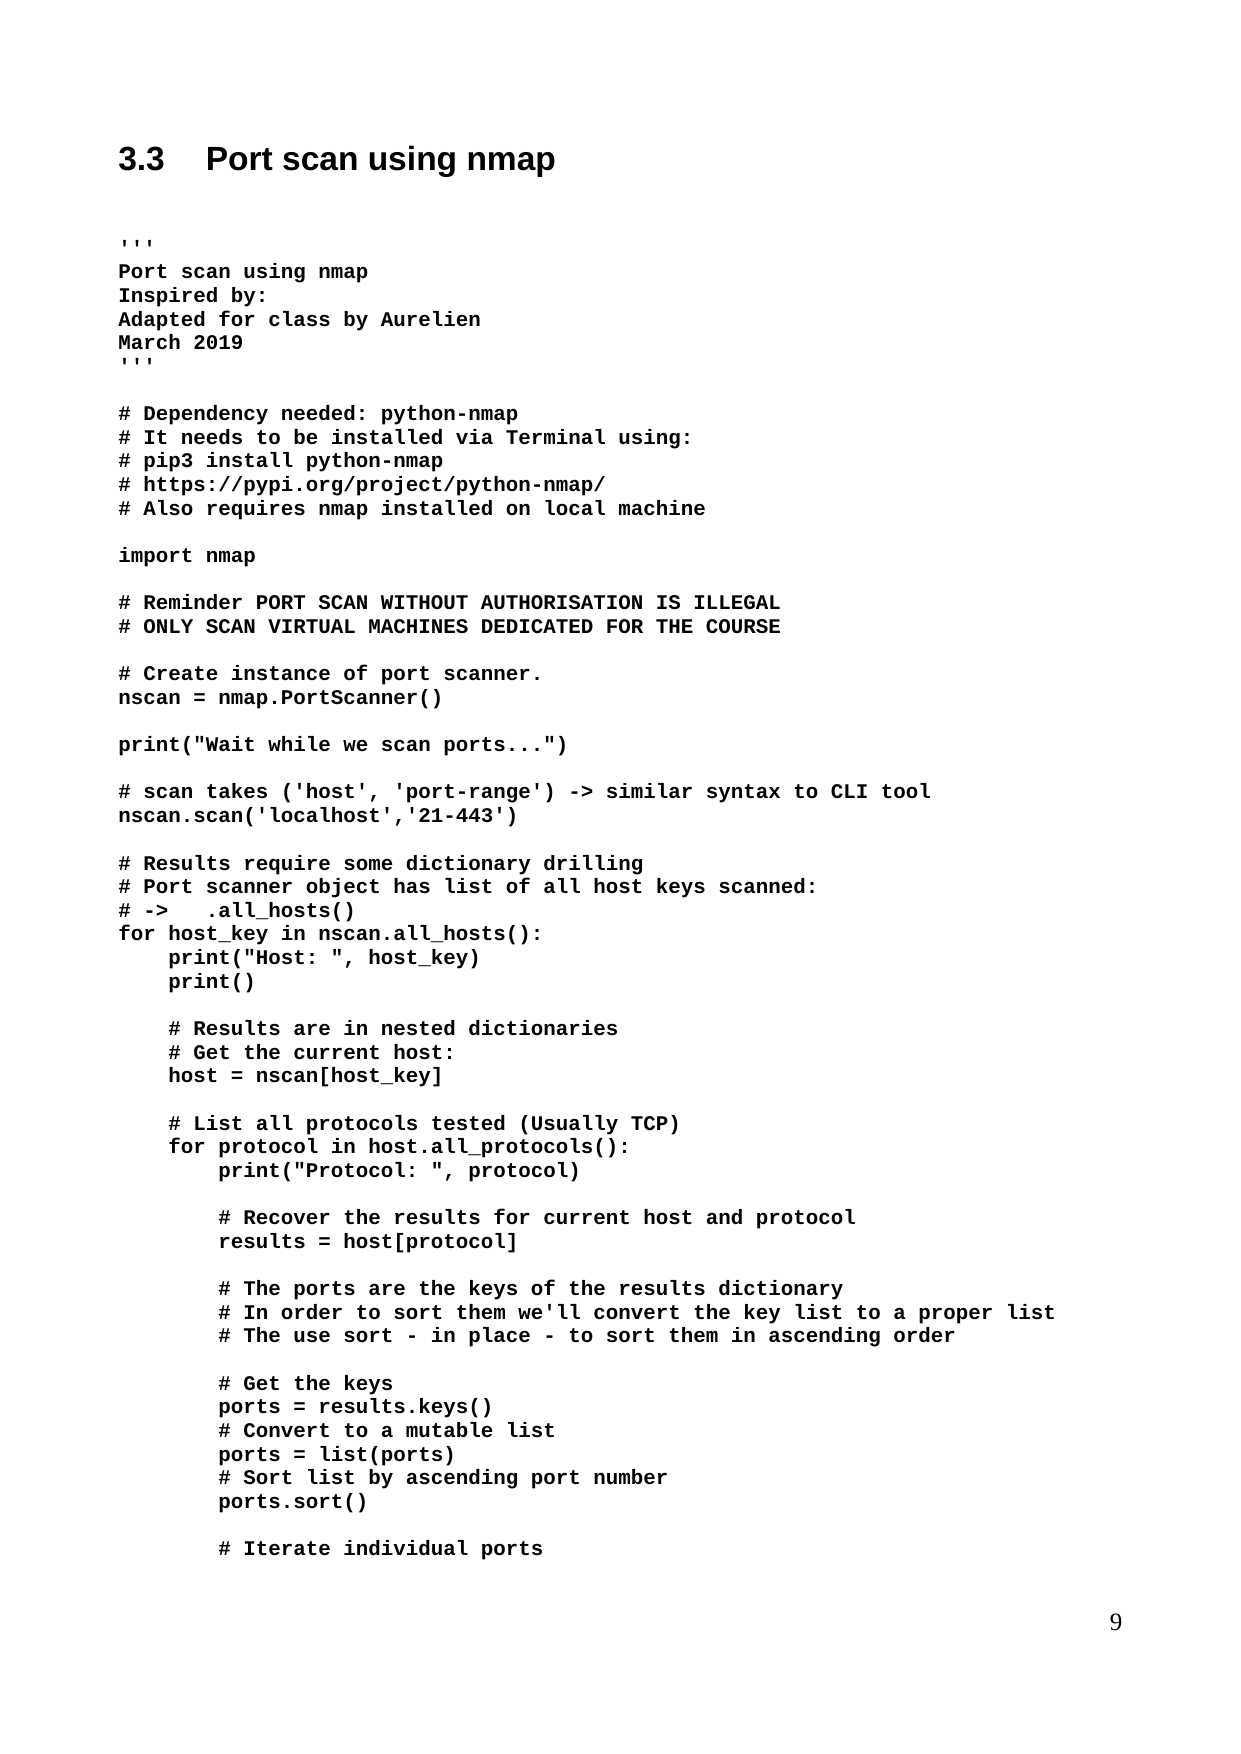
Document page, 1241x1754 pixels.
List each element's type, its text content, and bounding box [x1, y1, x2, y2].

text ''' [118, 356, 1122, 379]
text print("Host: ", host_key) [118, 947, 1122, 971]
text # Results are in nested dictionaries [118, 1018, 1122, 1042]
text Port scan using nmap [118, 261, 1122, 285]
text # ONLY SCAN VIRTUAL MACHINES DEDICATED FOR THE COURSE [118, 616, 1122, 640]
subtitle Port scan using nmap [118, 139, 1122, 178]
text # pip3 install python-nmap [118, 451, 1122, 474]
text # The use sort - in place - to sort them in ascending order [118, 1325, 1122, 1349]
text print() [118, 971, 1122, 994]
text print("Protocol: ", protocol) [118, 1160, 1122, 1183]
text ''' [118, 238, 1122, 261]
text Adapted for class by Aurelien [118, 309, 1122, 332]
text ports = results.keys() [118, 1396, 1122, 1420]
text for host_key in nscan.all_hosts(): [118, 923, 1122, 947]
text # In order to sort them we'll convert the key list to a proper list [118, 1302, 1122, 1325]
text nscan = nmap.PortScanner() [118, 687, 1122, 711]
text March 2019 [118, 332, 1122, 356]
text ports = list(ports) [118, 1444, 1122, 1467]
text # Recover the results for current host and protocol [118, 1207, 1122, 1231]
text # -> .all_hosts() [118, 900, 1122, 923]
text # Iterate individual ports [118, 1538, 1122, 1562]
text ports.sort() [118, 1491, 1122, 1514]
text # Reminder PORT SCAN WITHOUT AUTHORISATION IS ILLEGAL [118, 592, 1122, 616]
text # Sort list by ascending port number [118, 1467, 1122, 1491]
text import nmap [118, 545, 1122, 569]
text # https://pypi.org/project/python-nmap/ [118, 474, 1122, 498]
text results = host[protocol] [118, 1231, 1122, 1254]
text for protocol in host.all_protocols(): [118, 1136, 1122, 1160]
text # Create instance of port scanner. [118, 663, 1122, 687]
text host = nscan[host_key] [118, 1065, 1122, 1089]
text # Also requires nmap installed on local machine [118, 498, 1122, 521]
text # Dependency needed: python-nmap [118, 403, 1122, 427]
text # Get the keys [118, 1373, 1122, 1396]
text nscan.scan('localhost','21-443') [118, 805, 1122, 829]
text # Port scanner object has list of all host keys scanned: [118, 876, 1122, 900]
text Inspired by: [118, 285, 1122, 309]
text # List all protocols tested (Usually TCP) [118, 1113, 1122, 1136]
text # The ports are the keys of the results dictionary [118, 1278, 1122, 1302]
text # Results require some dictionary drilling [118, 852, 1122, 876]
text print("Wait while we scan ports...") [118, 734, 1122, 758]
text # scan takes ('host', 'port-range') -> similar syntax to CLI tool [118, 782, 1122, 805]
text # Convert to a mutable list [118, 1420, 1122, 1444]
text # It needs to be installed via Terminal using: [118, 427, 1122, 451]
text # Get the current host: [118, 1042, 1122, 1065]
